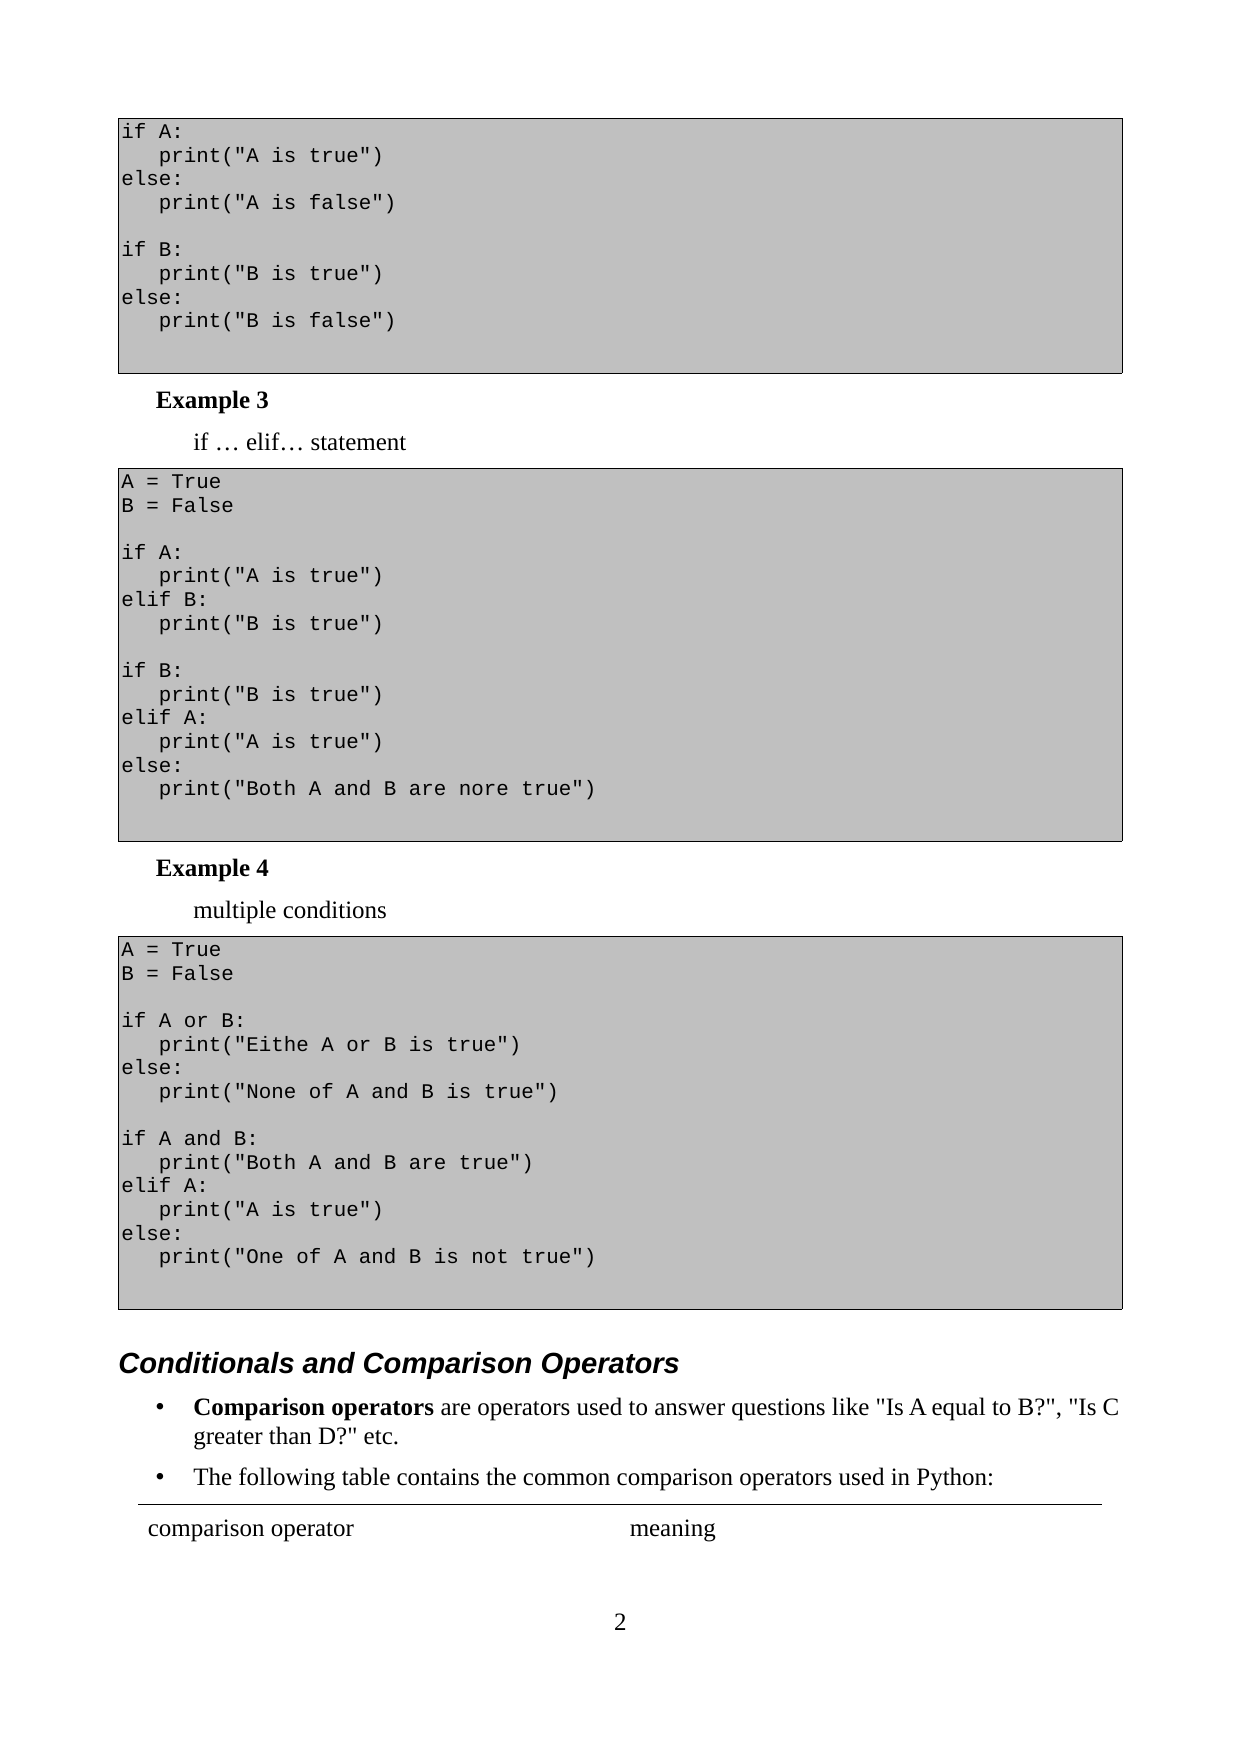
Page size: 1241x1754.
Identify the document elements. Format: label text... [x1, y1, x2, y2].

list Comparison operators are operators used to answer questions like "Is A equal to B?", "Is C greater than D?" etc. [156, 1392, 1122, 1450]
text A = True [119, 937, 1122, 959]
text if A: [119, 119, 1122, 142]
table_header comparison operator [138, 1505, 620, 1564]
table_header meaning [620, 1505, 1102, 1564]
text print("Eithe A or B is true") [119, 1031, 1122, 1054]
text elif A: [119, 704, 1122, 728]
text if A or B: [119, 1007, 1122, 1031]
list multiple conditions [118, 895, 1122, 923]
subtitle Conditionals and Comparison Operators [118, 1346, 1122, 1380]
text else: [119, 1220, 1122, 1243]
text print("None of A and B is true") [119, 1078, 1122, 1101]
list if … elif… statement [118, 427, 1122, 455]
text print("B is true") [119, 610, 1122, 633]
text else: [119, 752, 1122, 775]
text elif A: [119, 1172, 1122, 1196]
text print("A is false") [119, 189, 1122, 213]
text if A and B: [119, 1125, 1122, 1149]
text A = True [119, 469, 1122, 492]
list The following table contains the common comparison operators used in Python: [156, 1462, 1122, 1491]
text print("B is true") [119, 681, 1122, 704]
text print("One of A and B is not true") [119, 1243, 1122, 1270]
text B = False [119, 492, 1122, 515]
text print("A is true") [119, 1196, 1122, 1220]
list Example 4 [118, 853, 1122, 882]
text if A: [119, 539, 1122, 562]
text print("Both A and B are nore true") [119, 775, 1122, 802]
text print("B is false") [119, 307, 1122, 334]
text else: [119, 1054, 1122, 1078]
text print("A is true") [119, 142, 1122, 165]
text else: [119, 284, 1122, 307]
text if B: [119, 657, 1122, 681]
text print("A is true") [119, 728, 1122, 752]
text print("Both A and B are true") [119, 1149, 1122, 1172]
text else: [119, 165, 1122, 189]
list Example 3 [118, 385, 1122, 414]
text print("A is true") [119, 562, 1122, 586]
text if B: [119, 236, 1122, 260]
text elif B: [119, 586, 1122, 610]
text print("B is true") [119, 260, 1122, 284]
text B = False [119, 959, 1122, 983]
